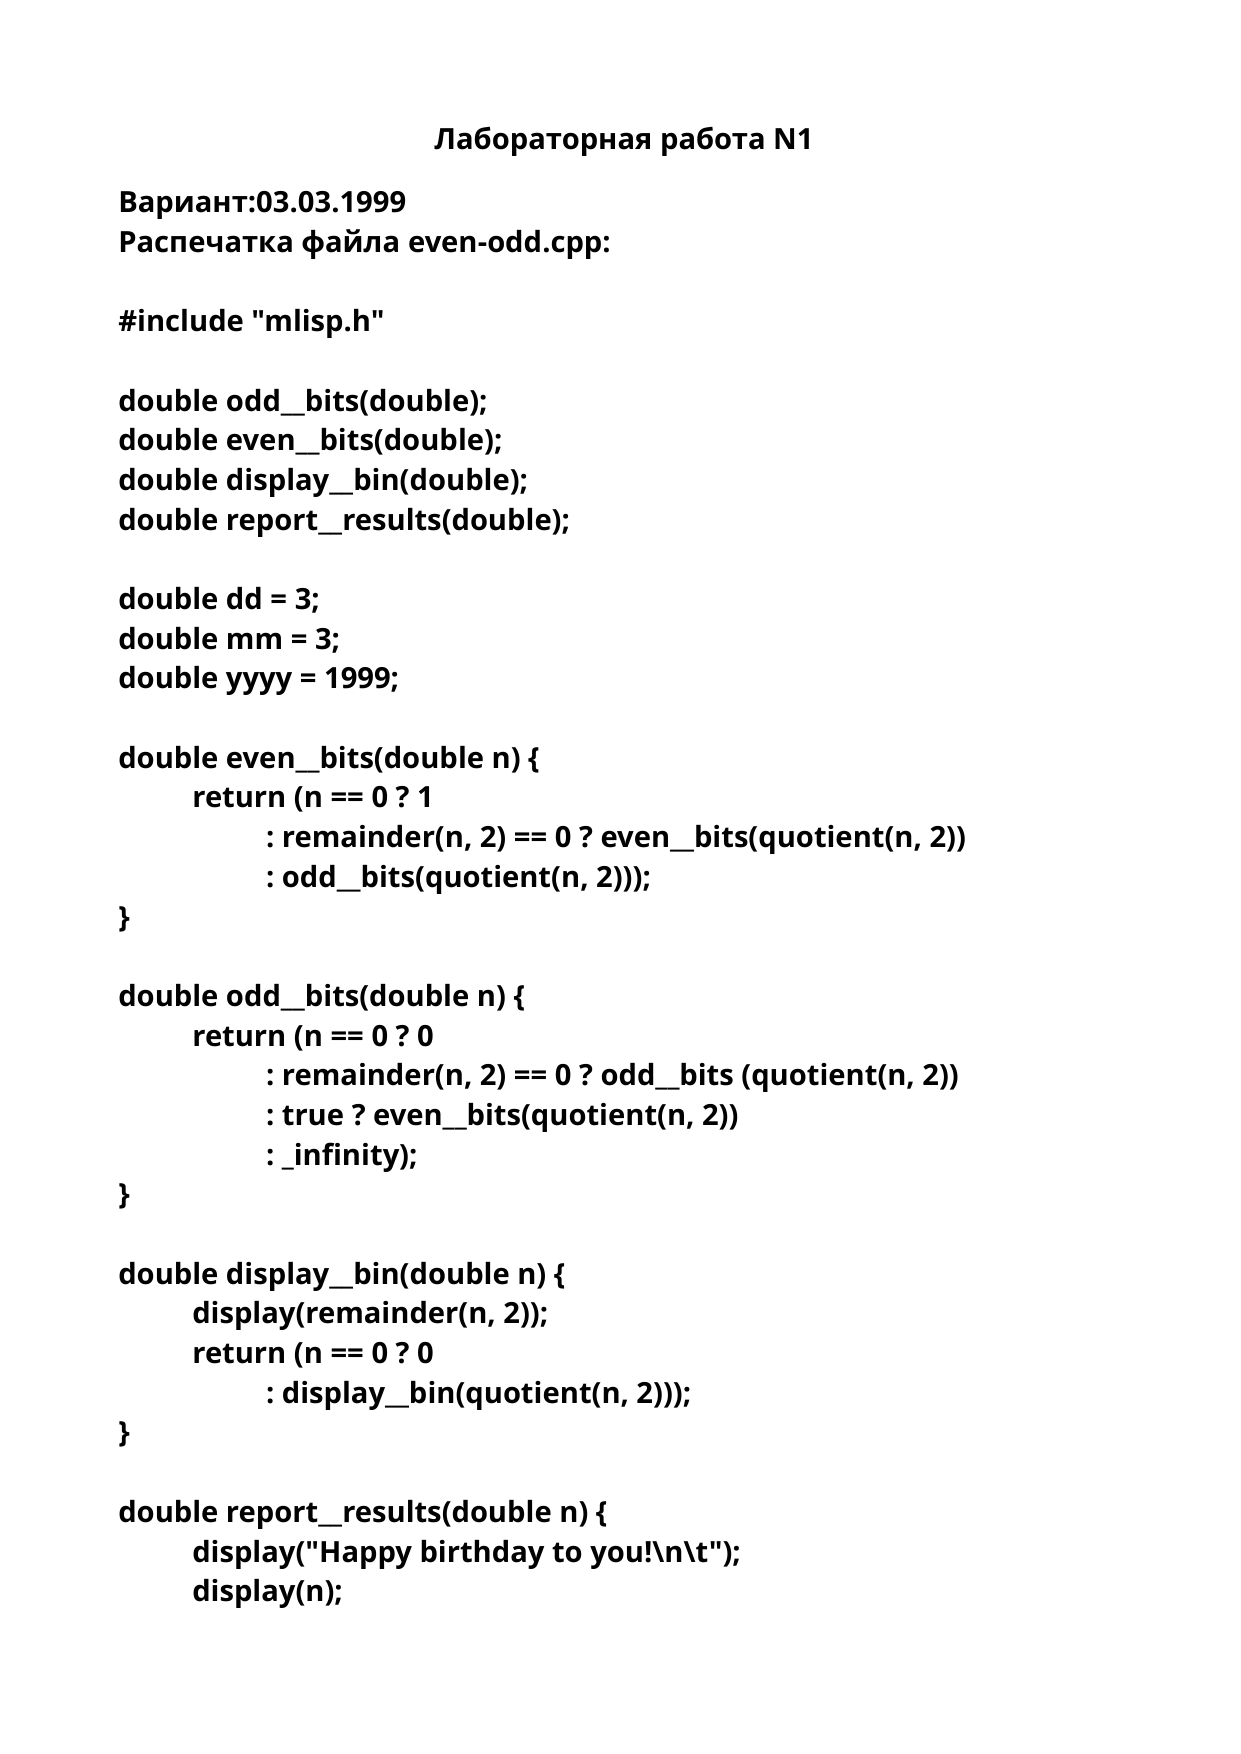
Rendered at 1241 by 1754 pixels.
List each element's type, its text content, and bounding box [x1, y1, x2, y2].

text #include "mlisp.h" [118, 301, 1122, 340]
text return (n == 0 ? 1 [118, 777, 1122, 816]
text display("Happy birthday to you!\n\t"); [118, 1531, 1122, 1571]
text return (n == 0 ? 0 [118, 1015, 1122, 1054]
text double yyyy = 1999; [118, 658, 1122, 697]
text double report__results(double n) { [118, 1491, 1122, 1531]
text } [118, 1412, 1122, 1451]
text : true ? even__bits(quotient(n, 2)) [118, 1094, 1122, 1134]
text Лабораторная работа N1 [118, 118, 1122, 158]
text double mm = 3; [118, 618, 1122, 658]
text double odd__bits(double); [118, 380, 1122, 419]
text Распечатка файла even-odd.cpp: [118, 221, 1122, 261]
text : display__bin(quotient(n, 2))); [118, 1372, 1122, 1412]
text Вариант:03.03.1999 [118, 181, 1122, 221]
text double even__bits(double); [118, 419, 1122, 459]
text : _infinity); [118, 1134, 1122, 1174]
text display(n); [118, 1571, 1122, 1610]
text double even__bits(double n) { [118, 737, 1122, 777]
text double display__bin(double); [118, 459, 1122, 499]
text : odd__bits(quotient(n, 2))); [118, 856, 1122, 896]
text double dd = 3; [118, 578, 1122, 618]
text } [118, 896, 1122, 936]
text double display__bin(double n) { [118, 1253, 1122, 1293]
text : remainder(n, 2) == 0 ? odd__bits (quotient(n, 2)) [118, 1054, 1122, 1094]
text return (n == 0 ? 0 [118, 1332, 1122, 1372]
text double report__results(double); [118, 499, 1122, 539]
text double odd__bits(double n) { [118, 975, 1122, 1015]
text : remainder(n, 2) == 0 ? even__bits(quotient(n, 2)) [118, 816, 1122, 856]
text display(remainder(n, 2)); [118, 1293, 1122, 1332]
text } [118, 1174, 1122, 1213]
